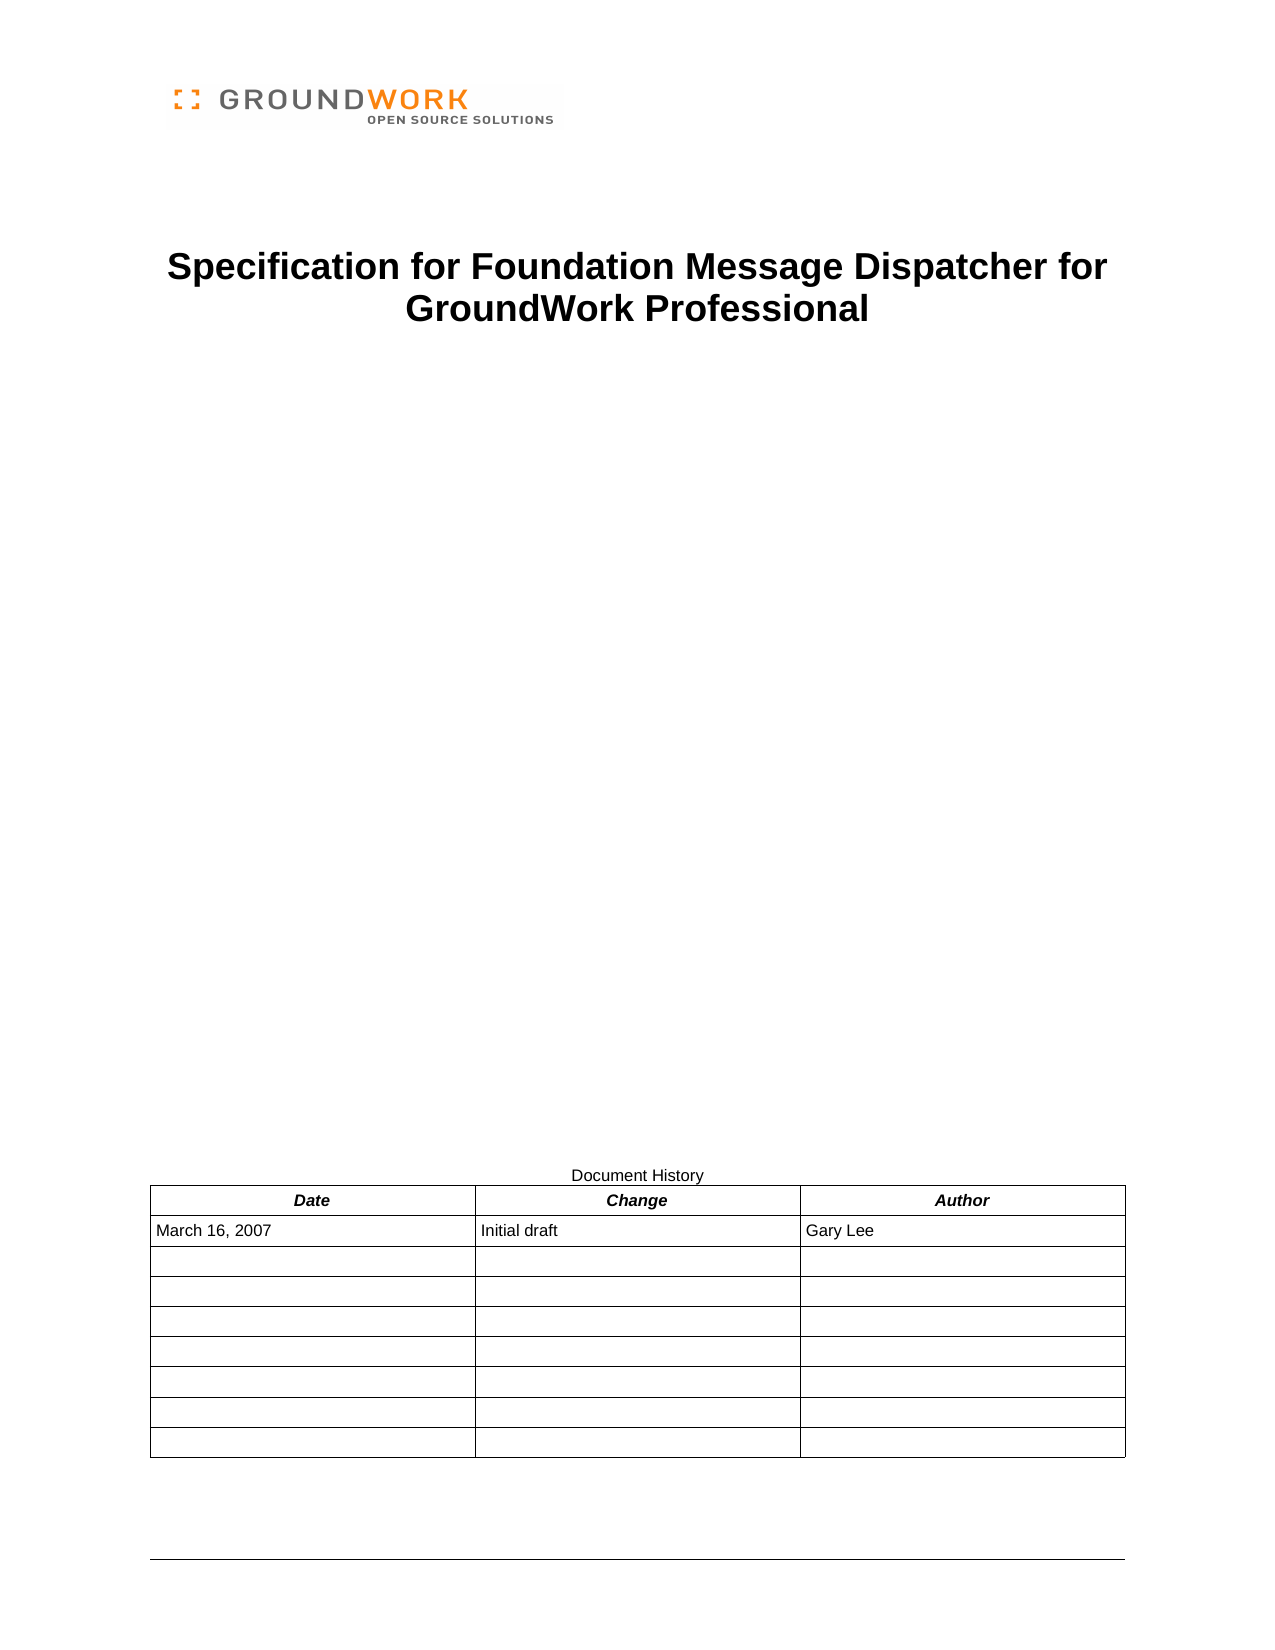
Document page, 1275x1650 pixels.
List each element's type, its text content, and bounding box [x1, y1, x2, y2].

table_cell March 16, 2007 [151, 1216, 475, 1246]
table_cell [151, 1337, 475, 1366]
table_cell [801, 1307, 1125, 1336]
table_cell [151, 1277, 475, 1306]
table_header Change [476, 1186, 800, 1215]
table_cell [476, 1337, 800, 1366]
table_cell [476, 1428, 800, 1457]
table_cell [801, 1247, 1125, 1276]
table_cell [476, 1247, 800, 1276]
table_cell [151, 1428, 475, 1457]
table_cell [801, 1277, 1125, 1306]
table_cell [476, 1307, 800, 1336]
table_cell [476, 1277, 800, 1306]
picture [166, 84, 564, 130]
table_cell [801, 1398, 1125, 1427]
table_cell [151, 1307, 475, 1336]
table_cell [801, 1428, 1125, 1457]
table_cell [801, 1337, 1125, 1366]
table_cell [151, 1367, 475, 1397]
table_cell [801, 1367, 1125, 1397]
table_cell [151, 1247, 475, 1276]
table_cell Initial draft [476, 1216, 800, 1246]
table_cell [151, 1398, 475, 1427]
text GroundWork Professional [150, 287, 1125, 329]
text Specification for Foundation Message Dispatcher for [150, 245, 1125, 287]
text Document History [150, 1166, 1125, 1185]
table_header Date [151, 1186, 475, 1215]
table_cell Gary Lee [801, 1216, 1125, 1246]
table_header Author [801, 1186, 1125, 1215]
table_cell [476, 1398, 800, 1427]
table_cell [476, 1367, 800, 1397]
